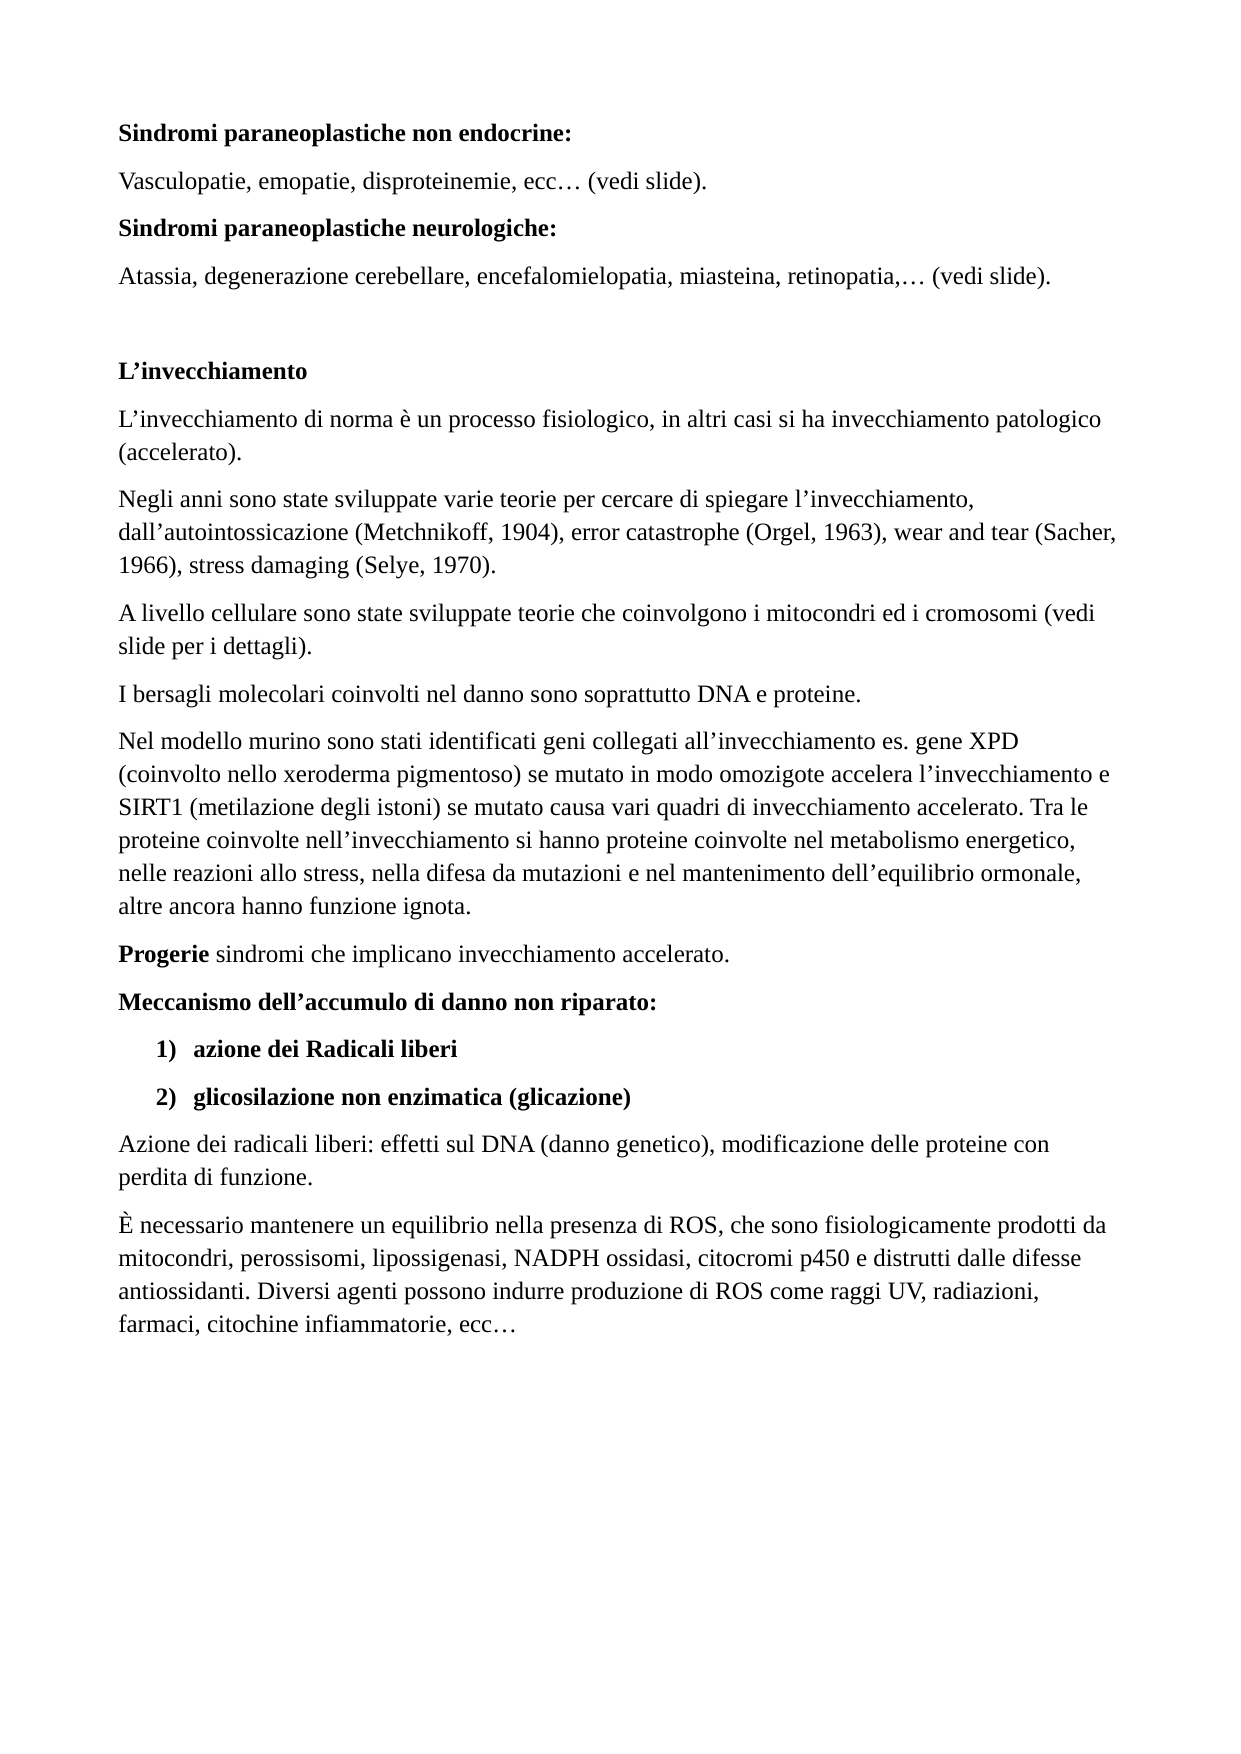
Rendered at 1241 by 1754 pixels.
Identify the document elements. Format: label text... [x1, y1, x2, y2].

text È necessario mantenere un equilibrio nella presenza di ROS, che sono fisiologicamente prodotti da mitocondri, perossisomi, lipossigenasi, NADPH ossidasi, citocromi p450 e distrutti dalle difesse antiossidanti. Diversi agenti possono indurre produzione di ROS come raggi UV, radiazioni, farmaci, citochine infiammatorie, ecc… [118, 1210, 1122, 1338]
text Atassia, degenerazione cerebellare, encefalomielopatia, miasteina, retinopatia,… (vedi slide). [118, 261, 1122, 290]
text Nel modello murino sono stati identificati geni collegati all’invecchiamento es. gene XPD (coinvolto nello xeroderma pigmentoso) se mutato in modo omozigote accelera l’invecchiamento e SIRT1 (metilazione degli istoni) se mutato causa vari quadri di invecchiamento accelerato. Tra le proteine coinvolte nell’invecchiamento si hanno proteine coinvolte nel metabolismo energetico, nelle reazioni allo stress, nella difesa da mutazioni e nel mantenimento dell’equilibrio ormonale, altre ancora hanno funzione ignota. [118, 726, 1122, 920]
text Negli anni sono state sviluppate varie teorie per cercare di spiegare l’invecchiamento, dall’autointossicazione (Metchnikoff, 1904), error catastrophe (Orgel, 1963), wear and tear (Sacher, 1966), stress damaging (Selye, 1970). [118, 484, 1122, 579]
text L’invecchiamento di norma è un processo fisiologico, in altri casi si ha invecchiamento patologico (accelerato). [118, 404, 1122, 466]
text A livello cellulare sono state sviluppate teorie che coinvolgono i mitocondri ed i cromosomi (vedi slide per i dettagli). [118, 598, 1122, 660]
text Sindromi paraneoplastiche neurologiche: [118, 213, 1122, 242]
list glicosilazione non enzimatica (glicazione) [156, 1082, 1122, 1111]
text I bersagli molecolari coinvolti nel danno sono soprattutto DNA e proteine. [118, 679, 1122, 707]
text Meccanismo dell’accumulo di danno non riparato: [118, 987, 1122, 1015]
list azione dei Radicali liberi [156, 1034, 1122, 1063]
text L’invecchiamento [118, 356, 1122, 385]
text Sindromi paraneoplastiche non endocrine: [118, 118, 1122, 147]
text Azione dei radicali liberi: effetti sul DNA (danno genetico), modificazione delle proteine con perdita di funzione. [118, 1129, 1122, 1191]
text Progerie sindromi che implicano invecchiamento accelerato. [118, 939, 1122, 968]
text Vasculopatie, emopatie, disproteinemie, ecc… (vedi slide). [118, 166, 1122, 194]
